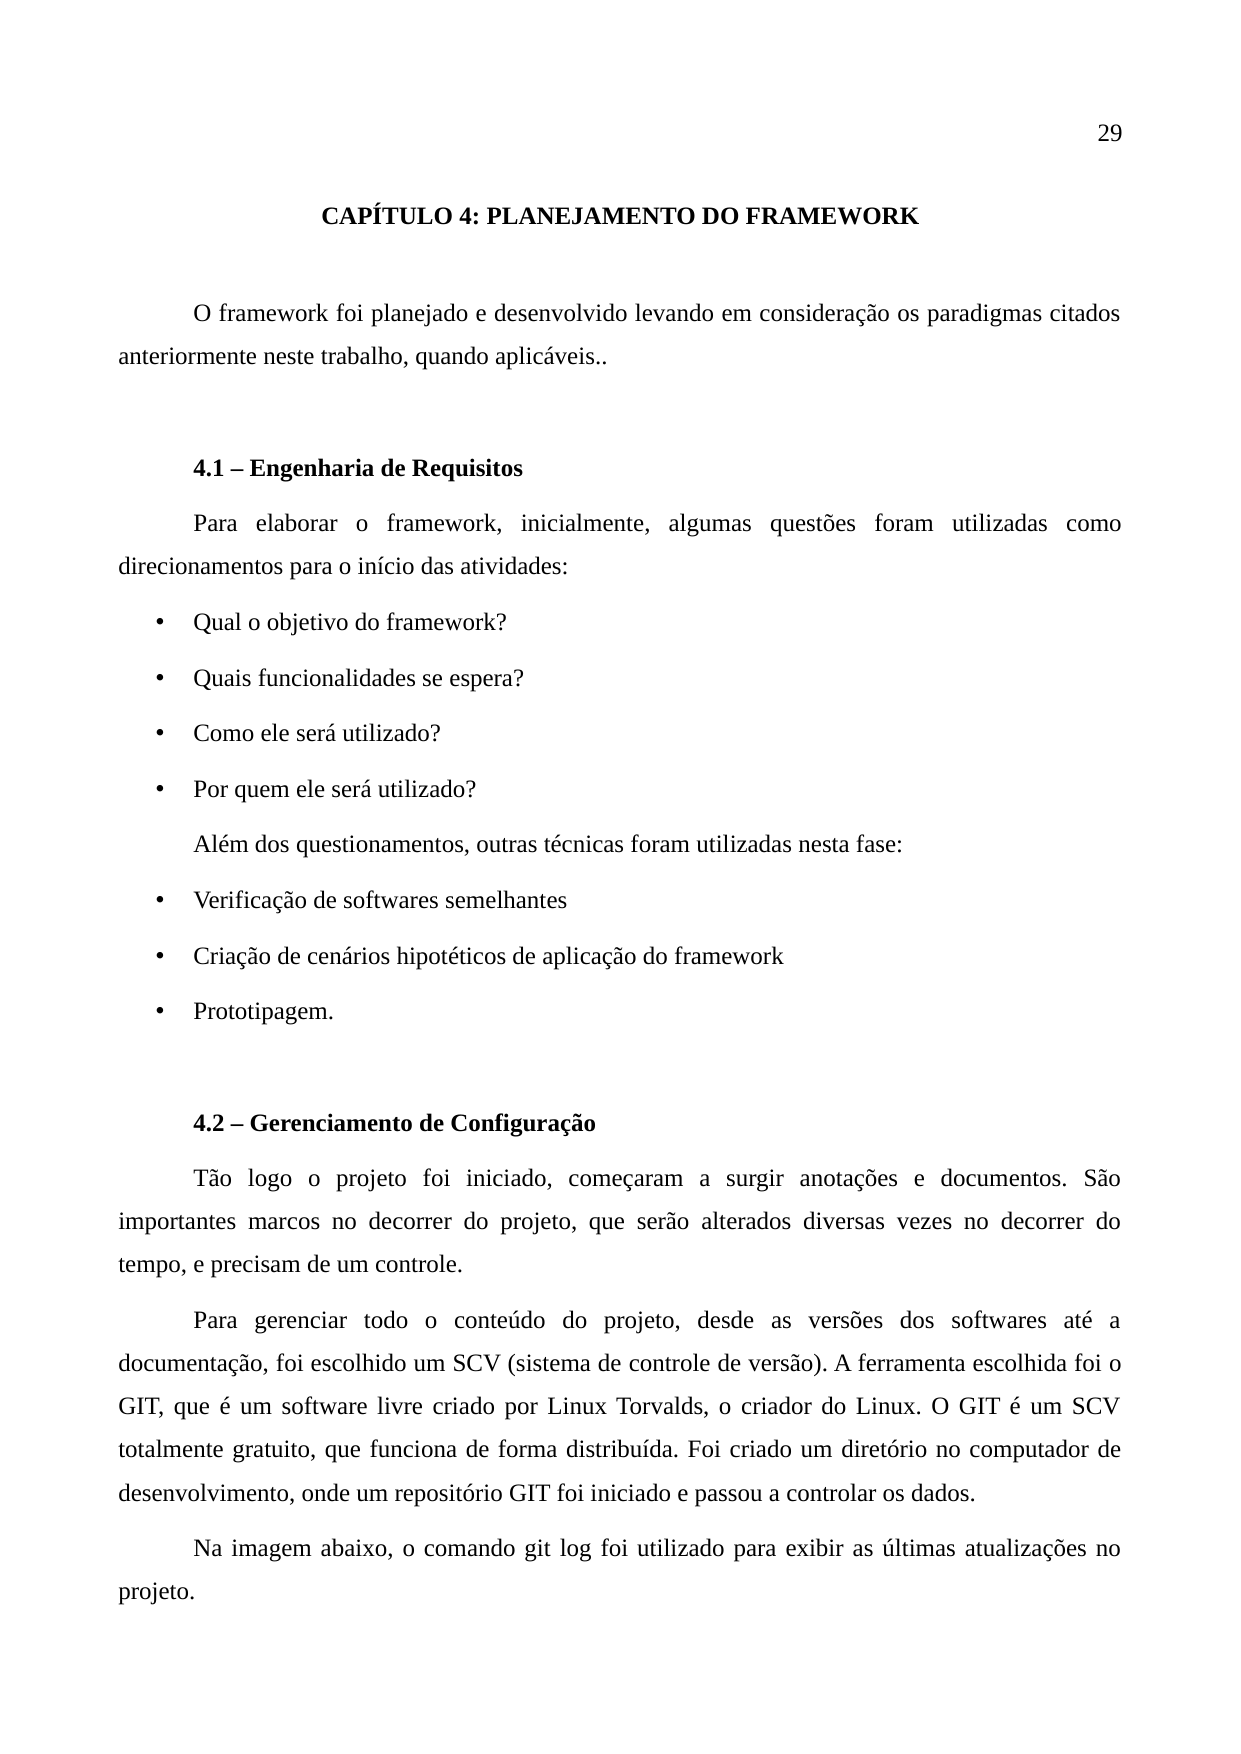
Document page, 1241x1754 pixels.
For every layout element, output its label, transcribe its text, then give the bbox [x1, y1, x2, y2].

list Verificação de softwares semelhantes [156, 885, 1122, 914]
list Quais funcionalidades se espera? [156, 663, 1122, 691]
list Qual o objetivo do framework? [156, 607, 1122, 636]
text 4.2 – Gerenciamento de Configuração [118, 1108, 1122, 1136]
text Para elaborar o framework, inicialmente, algumas questões foram utilizadas como direcionamentos para o início das atividades: [118, 508, 1122, 580]
text Tão logo o projeto foi iniciado, começaram a surgir anotações e documentos. São importantes marcos no decorrer do projeto, que serão alterados diversas vezes no decorrer do tempo, e precisam de um controle. [118, 1163, 1122, 1278]
text Para gerenciar todo o conteúdo do projeto, desde as versões dos softwares até a documentação, foi escolhido um SCV (sistema de controle de versão). A ferramenta escolhida foi o GIT, que é um software livre criado por Linux Torvalds, o criador do Linux. O GIT é um SCV totalmente gratuito, que funciona de forma distribuída. Foi criado um diretório no computador de desenvolvimento, onde um repositório GIT foi iniciado e passou a controlar os dados. [118, 1305, 1122, 1506]
subtitle Planejamento do Framework [118, 201, 1122, 230]
text O framework foi planejado e desenvolvido levando em consideração os paradigmas citados anteriormente neste trabalho, quando aplicáveis.. [118, 298, 1122, 370]
text Na imagem abaixo, o comando git log foi utilizado para exibir as últimas atualizações no projeto. [118, 1533, 1122, 1605]
list Por quem ele será utilizado? [156, 774, 1122, 803]
list Criação de cenários hipotéticos de aplicação do framework [156, 941, 1122, 969]
list Como ele será utilizado? [156, 718, 1122, 747]
text Além dos questionamentos, outras técnicas foram utilizadas nesta fase: [118, 829, 1122, 858]
list Prototipagem. [156, 996, 1122, 1025]
text 4.1 – Engenharia de Requisitos [118, 453, 1122, 481]
